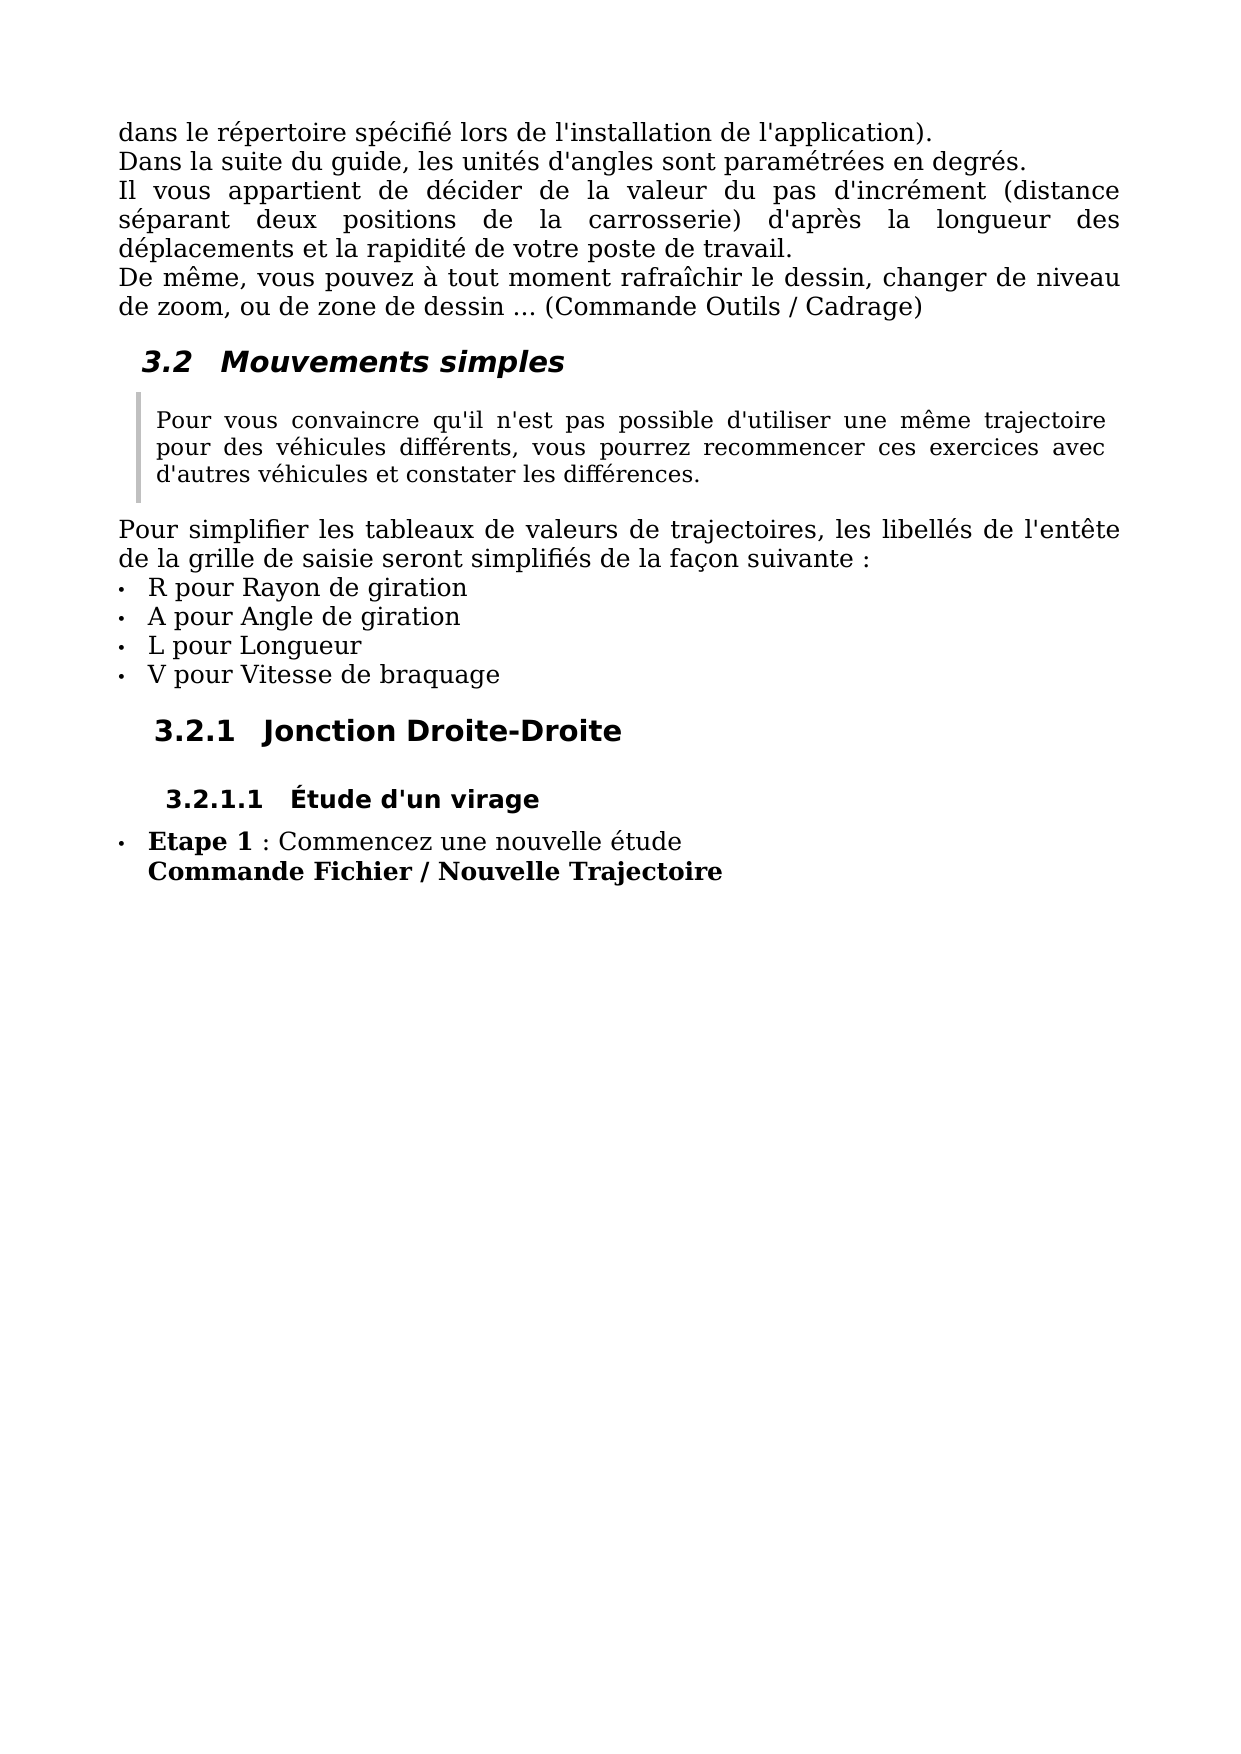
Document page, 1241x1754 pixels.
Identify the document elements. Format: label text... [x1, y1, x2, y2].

list V pour Vitesse de braquage [118, 660, 1122, 689]
subtitle Jonction Droite-Droite [153, 714, 1122, 748]
list Etape 1 : Commencez une nouvelle étude Commande Fichier / Nouvelle Trajectoire [118, 827, 1122, 886]
text De même, vous pouvez à tout moment rafraîchir le dessin, changer de niveau de zoom, ou de zone de dessin ... (Commande Outils / Cadrage) [118, 263, 1122, 321]
list L pour Longueur [118, 631, 1122, 660]
text dans le répertoire spécifié lors de l'installation de l'application). [118, 118, 1122, 147]
text Pour simplifier les tableaux de valeurs de trajectoires, les libellés de l'entête de la grille de saisie seront simplifiés de la façon suivante : [118, 515, 1122, 573]
list R pour Rayon de giration [118, 573, 1122, 602]
subtitle Mouvements simples [142, 346, 1122, 380]
subtitle Étude d'un virage [165, 786, 1122, 814]
text Il vous appartient de décider de la valeur du pas d'incrément (distance séparant deux positions de la carrosserie) d'après la longueur des déplacements et la rapidité de votre poste de travail. [118, 176, 1122, 263]
list A pour Angle de giration [118, 602, 1122, 631]
text Dans la suite du guide, les unités d'angles sont paramétrées en degrés. [118, 147, 1122, 176]
text Pour vous convaincre qu'il n'est pas possible d'utiliser une même trajectoire pour des véhicules différents, vous pourrez recommencer ces exercices avec d'autres véhicules et constater les différences. [141, 392, 1122, 503]
